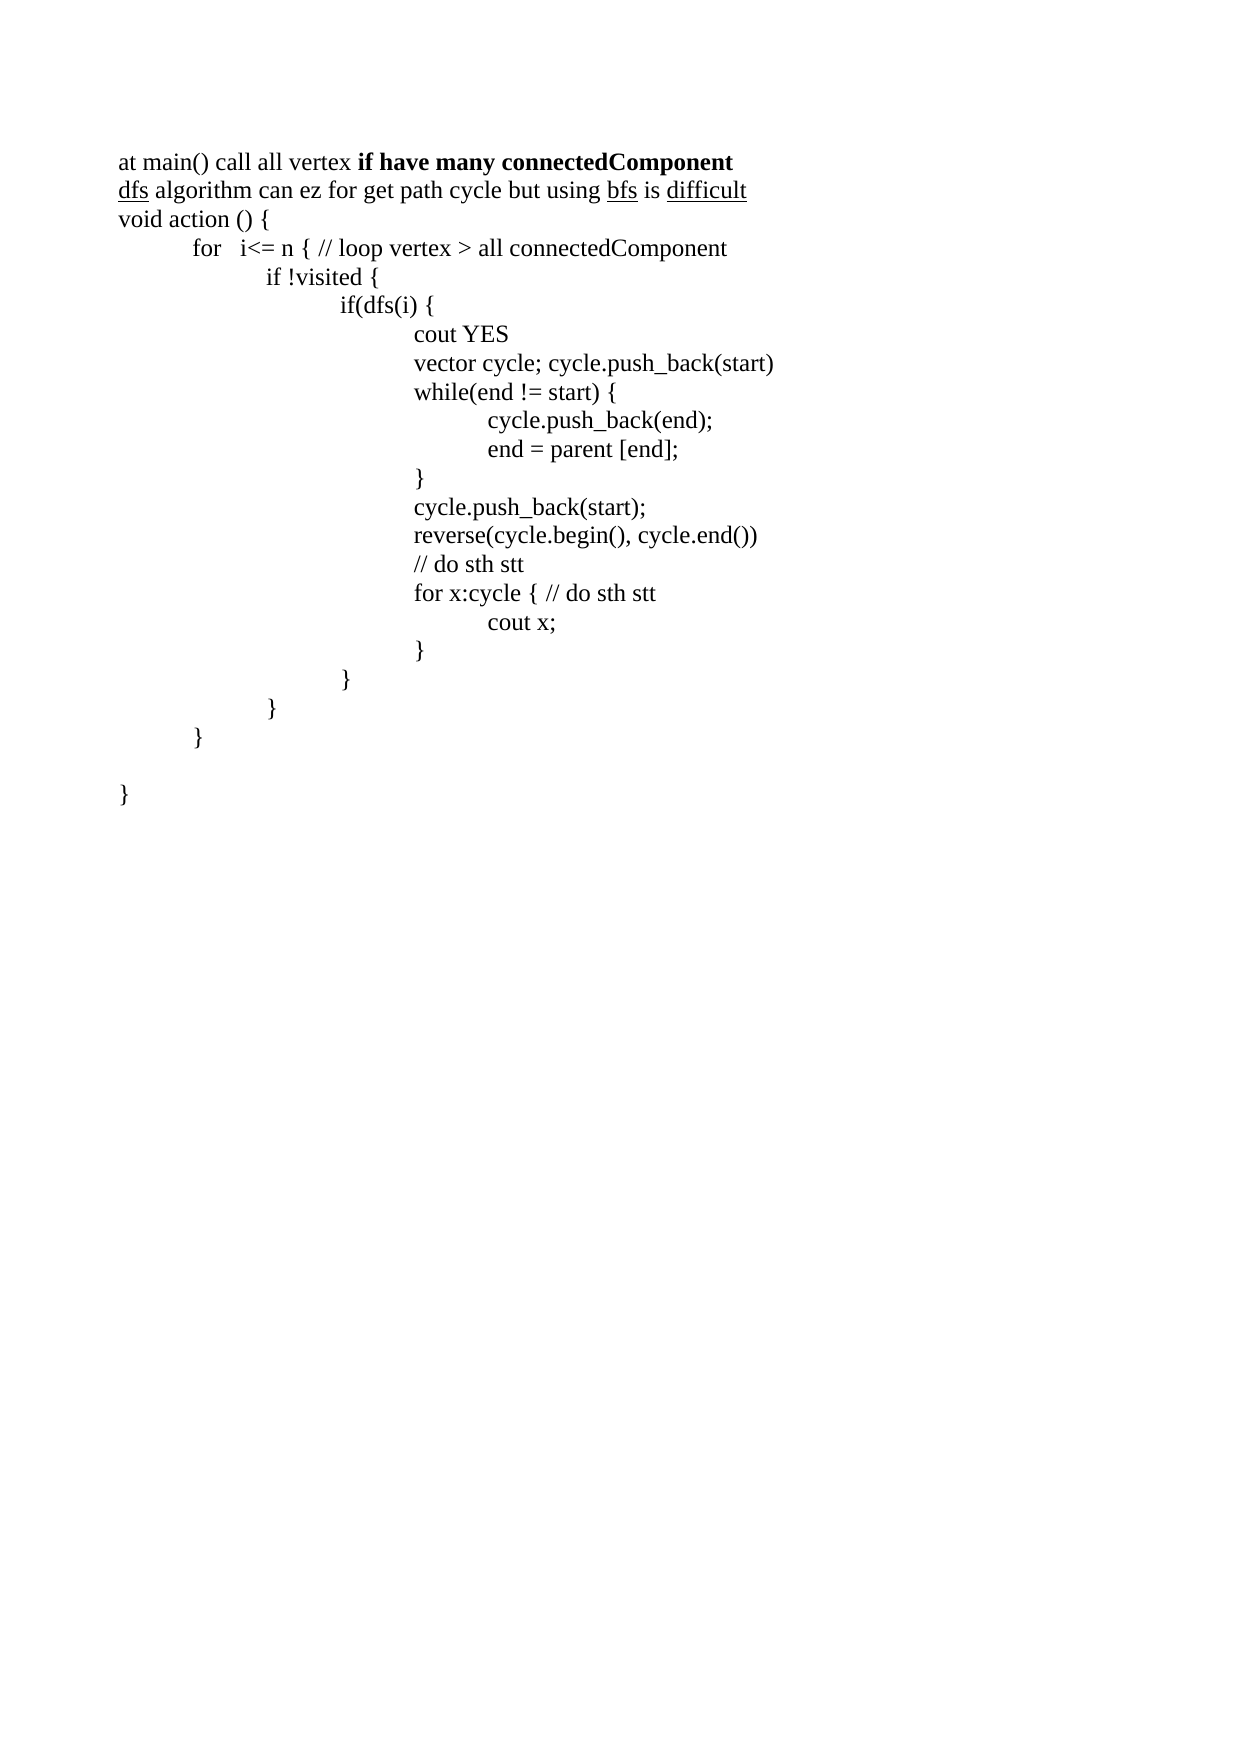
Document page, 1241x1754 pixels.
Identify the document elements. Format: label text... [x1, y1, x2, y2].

text } [118, 463, 1122, 492]
text end = parent [end]; [118, 434, 1122, 463]
text } [118, 636, 1122, 664]
text reverse(cycle.begin(), cycle.end()) [118, 521, 1122, 549]
text void action () { [118, 204, 1122, 233]
text while(end != start) { [118, 377, 1122, 406]
text // do sth stt [118, 549, 1122, 578]
text if !visited { [118, 262, 1122, 291]
text dfs algorithm can ez for get path cycle but using bfs is difficult [118, 176, 1122, 204]
text vector cycle; cycle.push_back(start) [118, 348, 1122, 377]
text cycle.push_back(start); [118, 492, 1122, 521]
text } [118, 722, 1122, 751]
text cout YES [118, 319, 1122, 348]
text for x:cycle { // do sth stt [118, 578, 1122, 607]
text if(dfs(i) { [118, 291, 1122, 319]
text at main() call all vertex if have many connectedComponent [118, 147, 1122, 176]
text cycle.push_back(end); [118, 406, 1122, 434]
text } [118, 779, 1122, 808]
text cout x; [118, 607, 1122, 636]
text } [118, 664, 1122, 693]
text } [118, 693, 1122, 722]
text for i<= n { // loop vertex > all connectedComponent [118, 233, 1122, 262]
